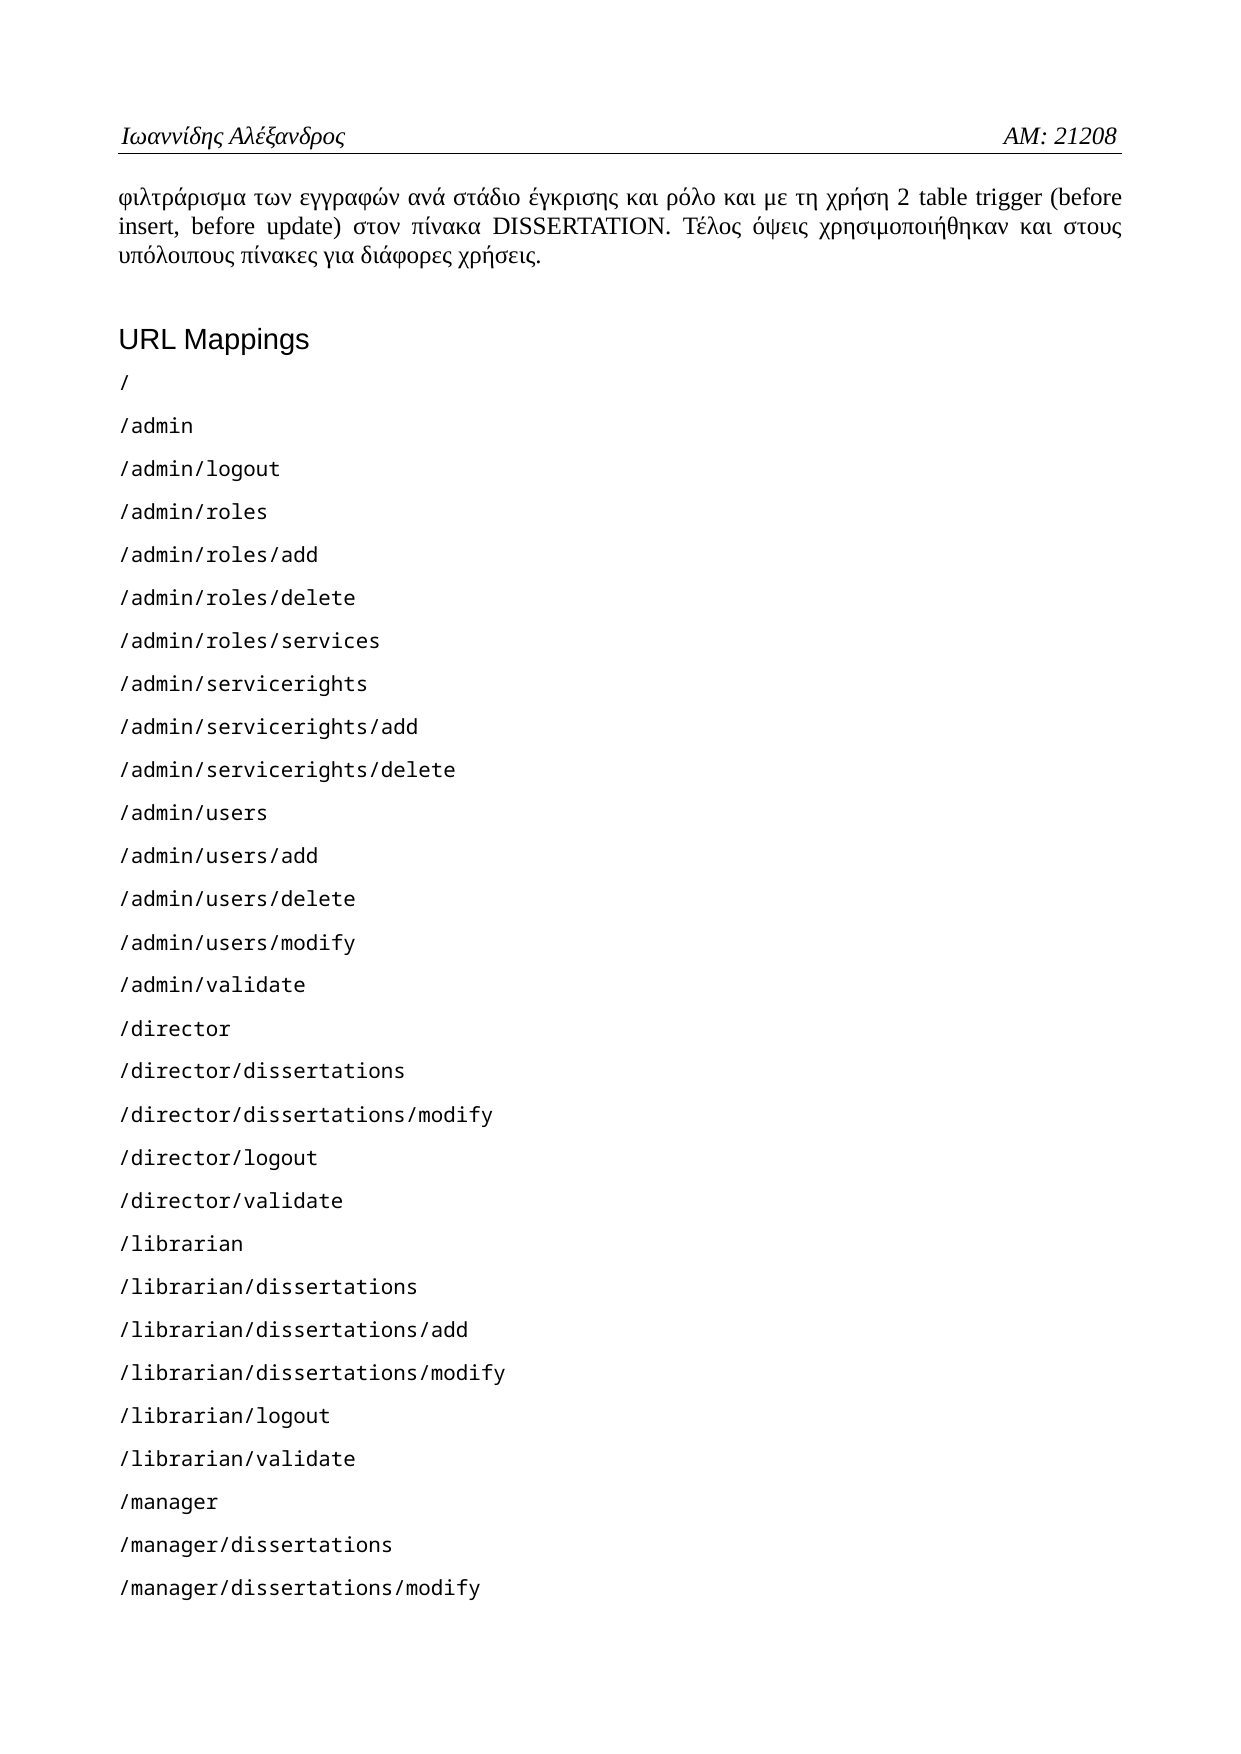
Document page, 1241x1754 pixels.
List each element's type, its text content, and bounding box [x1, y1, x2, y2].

text / [118, 368, 1122, 397]
text /admin/users/add [118, 842, 1122, 870]
text /admin/roles/services [118, 626, 1122, 655]
text /librarian/dissertations [118, 1272, 1122, 1300]
text /director/validate [118, 1186, 1122, 1214]
text /librarian/logout [118, 1401, 1122, 1429]
text /admin/users/delete [118, 884, 1122, 913]
subtitle URL Mappings [118, 322, 1122, 356]
text /admin/servicerights/delete [118, 756, 1122, 784]
text /admin/servicerights/add [118, 712, 1122, 741]
text /manager/dissertations/modify [118, 1573, 1122, 1601]
text /admin/users/modify [118, 928, 1122, 956]
text /director [118, 1014, 1122, 1042]
text /manager [118, 1487, 1122, 1515]
text /admin [118, 411, 1122, 440]
text /admin/users [118, 798, 1122, 827]
text /admin/logout [118, 454, 1122, 483]
text /director/dissertations/modify [118, 1100, 1122, 1128]
text /librarian/validate [118, 1444, 1122, 1472]
text /admin/validate [118, 971, 1122, 999]
text /admin/roles/delete [118, 583, 1122, 612]
text /librarian/dissertations/modify [118, 1358, 1122, 1386]
text /director/logout [118, 1143, 1122, 1171]
text /librarian [118, 1229, 1122, 1257]
text /admin/servicerights [118, 669, 1122, 698]
text /admin/roles [118, 497, 1122, 526]
text /manager/dissertations [118, 1530, 1122, 1558]
text φιλτράρισμα των εγγραφών ανά στάδιο έγκρισης και ρόλο και με τη χρήση 2 table trigger (before insert, before update) στον πίνακα DISSERTATION. Τέλος όψεις χρησιμοποιήθηκαν και στους υπόλοιπους πίνακες για διάφορες χρήσεις. [118, 182, 1122, 268]
text /admin/roles/add [118, 540, 1122, 569]
text /librarian/dissertations/add [118, 1315, 1122, 1343]
text /director/dissertations [118, 1057, 1122, 1085]
